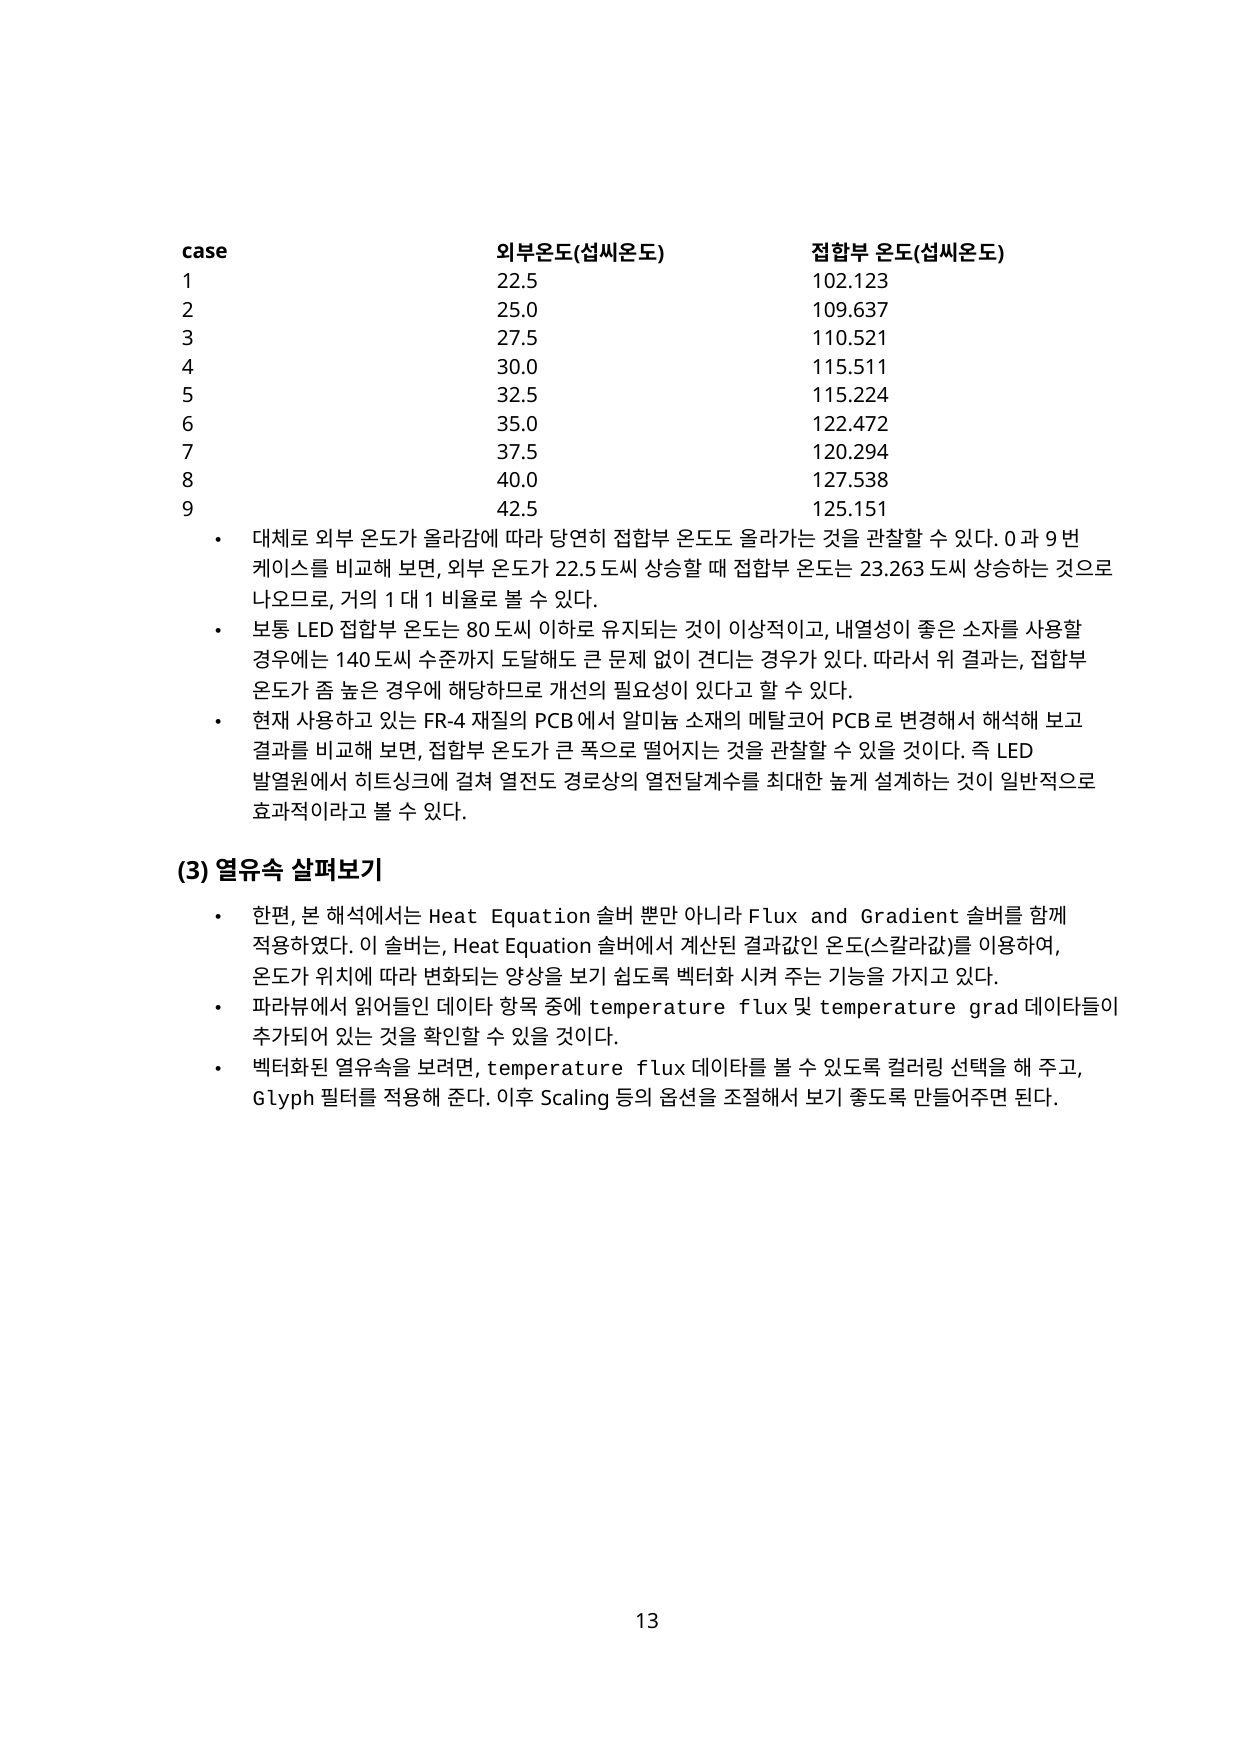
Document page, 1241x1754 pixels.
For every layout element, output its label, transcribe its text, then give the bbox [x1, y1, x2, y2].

table_cell 1 [177, 266, 492, 295]
table_cell 7 [177, 437, 492, 466]
table_header case [177, 236, 492, 266]
table_cell 109.637 [807, 295, 1122, 323]
table_cell 102.123 [807, 266, 1122, 295]
table_cell 32.5 [492, 380, 807, 409]
table_cell 37.5 [492, 437, 807, 466]
list 대체로 외부 온도가 올라감에 따라 당연히 접합부 온도도 올라가는 것을 관찰할 수 있다. 0과 9번 케이스를 비교해 보면, 외부 온도가 22.5도씨 상승할 때 접합부 온도는 23.263도씨 상승하는 것으로 나오므로, 거의 1대1 비율로 볼 수 있다. [215, 522, 1122, 613]
list 벡터화된 열유속을 보려면, temperature flux 데이타를 볼 수 있도록 컬러링 선택을 해 주고, Glyph 필터를 적용해 준다. 이후 Scaling 등의 옵션을 조절해서 보기 좋도록 만들어주면 된다. [215, 1051, 1122, 1112]
list 한편, 본 해석에서는 Heat Equation 솔버 뿐만 아니라 Flux and Gradient 솔버를 함께 적용하였다. 이 솔버는, Heat Equation 솔버에서 계산된 결과값인 온도(스칼라값)를 이용하여, 온도가 위치에 따라 변화되는 양상을 보기 쉽도록 벡터화 시켜 주는 기능을 가지고 있다. [215, 899, 1122, 990]
table_cell 4 [177, 352, 492, 380]
table_cell 110.521 [807, 323, 1122, 352]
list 보통 LED 접합부 온도는 80도씨 이하로 유지되는 것이 이상적이고, 내열성이 좋은 소자를 사용할 경우에는 140도씨 수준까지 도달해도 큰 문제 없이 견디는 경우가 있다. 따라서 위 결과는, 접합부 온도가 좀 높은 경우에 해당하므로 개선의 필요성이 있다고 할 수 있다. [215, 613, 1122, 704]
table_header 접합부 온도(섭씨온도) [807, 236, 1122, 266]
table_cell 9 [177, 494, 492, 522]
table_cell 35.0 [492, 409, 807, 437]
table_cell 120.294 [807, 437, 1122, 466]
table_cell 8 [177, 466, 492, 494]
table_cell 125.151 [807, 494, 1122, 522]
table_cell 115.224 [807, 380, 1122, 409]
table_cell 5 [177, 380, 492, 409]
list 현재 사용하고 있는 FR-4 재질의 PCB에서 알미늄 소재의 메탈코어 PCB로 변경해서 해석해 보고 결과를 비교해 보면, 접합부 온도가 큰 폭으로 떨어지는 것을 관찰할 수 있을 것이다. 즉 LED 발열원에서 히트싱크에 걸쳐 열전도 경로상의 열전달계수를 최대한 높게 설계하는 것이 일반적으로 효과적이라고 볼 수 있다. [215, 704, 1122, 825]
table_header 외부온도(섭씨온도) [492, 236, 807, 266]
table_cell 30.0 [492, 352, 807, 380]
table_cell 25.0 [492, 295, 807, 323]
subtitle (3) 열유속 살펴보기 [177, 850, 1122, 887]
table_cell 115.511 [807, 352, 1122, 380]
table_cell 22.5 [492, 266, 807, 295]
table_cell 122.472 [807, 409, 1122, 437]
table_cell 27.5 [492, 323, 807, 352]
table_cell 42.5 [492, 494, 807, 522]
table_cell 3 [177, 323, 492, 352]
table_cell 6 [177, 409, 492, 437]
table_cell 127.538 [807, 466, 1122, 494]
table_cell 2 [177, 295, 492, 323]
table_cell 40.0 [492, 466, 807, 494]
list 파라뷰에서 읽어들인 데이타 항목 중에 temperature flux 및 temperature grad 데이타들이 추가되어 있는 것을 확인할 수 있을 것이다. [215, 990, 1122, 1051]
